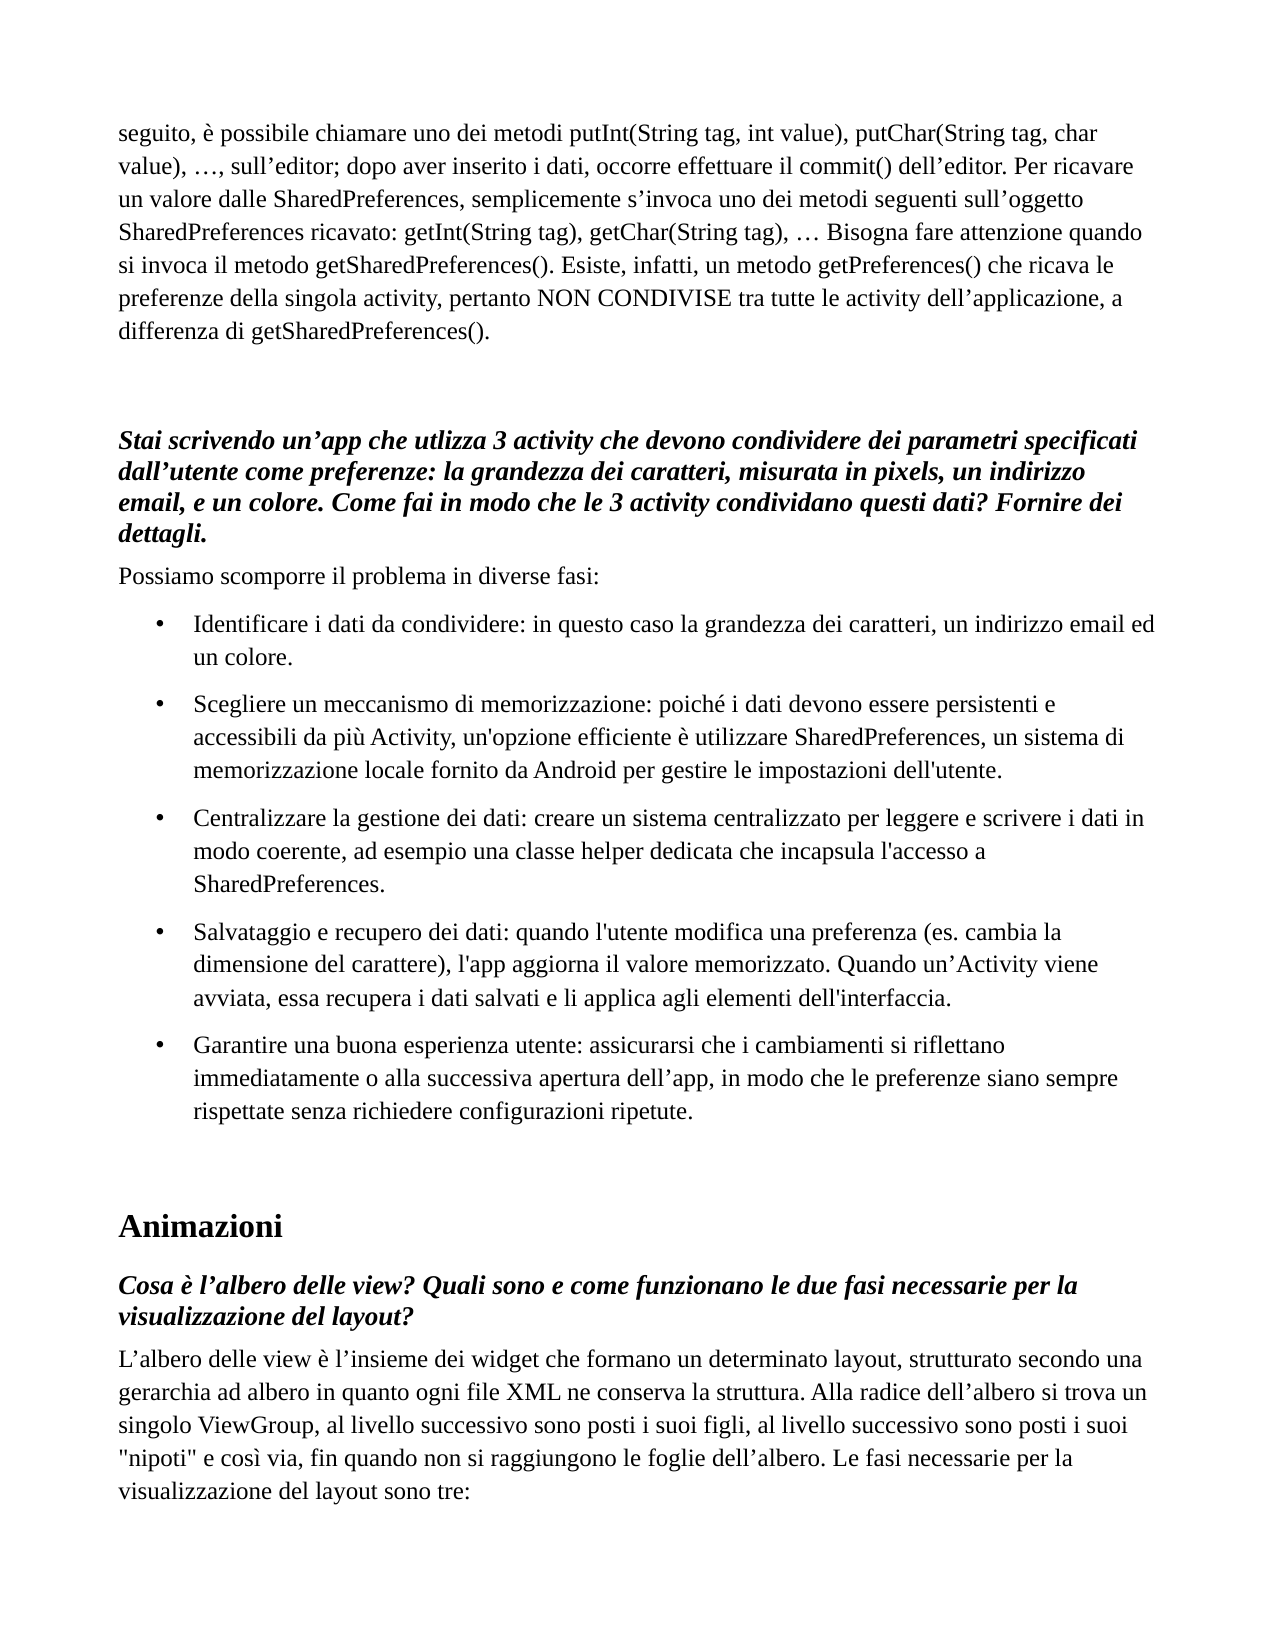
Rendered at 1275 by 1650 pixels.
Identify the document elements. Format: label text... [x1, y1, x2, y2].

text L’albero delle view è l’insieme dei widget che formano un determinato layout, strutturato secondo una gerarchia ad albero in quanto ogni file XML ne conserva la struttura. Alla radice dell’albero si trova un singolo ViewGroup, al livello successivo sono posti i suoi figli, al livello successivo sono posti i suoi "nipoti" e così via, fin quando non si raggiungono le foglie dell’albero. Le fasi necessarie per la visualizzazione del layout sono tre: [118, 1344, 1157, 1505]
subtitle Animazioni [118, 1206, 1157, 1244]
list Garantire una buona esperienza utente: assicurarsi che i cambiamenti si riflettano immediatamente o alla successiva apertura dell’app, in modo che le preferenze siano sempre rispettate senza richiedere configurazioni ripetute. [156, 1030, 1157, 1125]
text seguito, è possibile chiamare uno dei metodi putInt(String tag, int value), putChar(String tag, char value), …, sull’editor; dopo aver inserito i dati, occorre effettuare il commit() dell’editor. Per ricavare un valore dalle SharedPreferences, semplicemente s’invoca uno dei metodi seguenti sull’oggetto SharedPreferences ricavato: getInt(String tag), getChar(String tag), … Bisogna fare attenzione quando si invoca il metodo getSharedPreferences(). Esiste, infatti, un metodo getPreferences() che ricava le preferenze della singola activity, pertanto NON CONDIVISE tra tutte le activity dell’applicazione, a differenza di getSharedPreferences(). [118, 118, 1157, 345]
text Possiamo scomporre il problema in diverse fasi: [118, 561, 1157, 590]
list Scegliere un meccanismo di memorizzazione: poiché i dati devono essere persistenti e accessibili da più Activity, un'opzione efficiente è utilizzare SharedPreferences, un sistema di memorizzazione locale fornito da Android per gestire le impostazioni dell'utente. [156, 689, 1157, 784]
list Identificare i dati da condividere: in questo caso la grandezza dei caratteri, un indirizzo email ed un colore. [156, 609, 1157, 670]
list Salvataggio e recupero dei dati: quando l'utente modifica una preferenza (es. cambia la dimensione del carattere), l'app aggiorna il valore memorizzato. Quando un’Activity viene avviata, essa recupera i dati salvati e li applica agli elementi dell'interfaccia. [156, 917, 1157, 1011]
subtitle Stai scrivendo un’app che utlizza 3 activity che devono condividere dei parametri specificati dall’utente come preferenze: la grandezza dei caratteri, misurata in pixels, un indirizzo email, e un colore. Come fai in modo che le 3 activity condividano questi dati? Fornire dei dettagli. [118, 424, 1157, 548]
subtitle Cosa è l’albero delle view? Quali sono e come funzionano le due fasi necessarie per la visualizzazione del layout? [118, 1269, 1157, 1332]
list Centralizzare la gestione dei dati: creare un sistema centralizzato per leggere e scrivere i dati in modo coerente, ad esempio una classe helper dedicata che incapsula l'accesso a SharedPreferences. [156, 803, 1157, 898]
